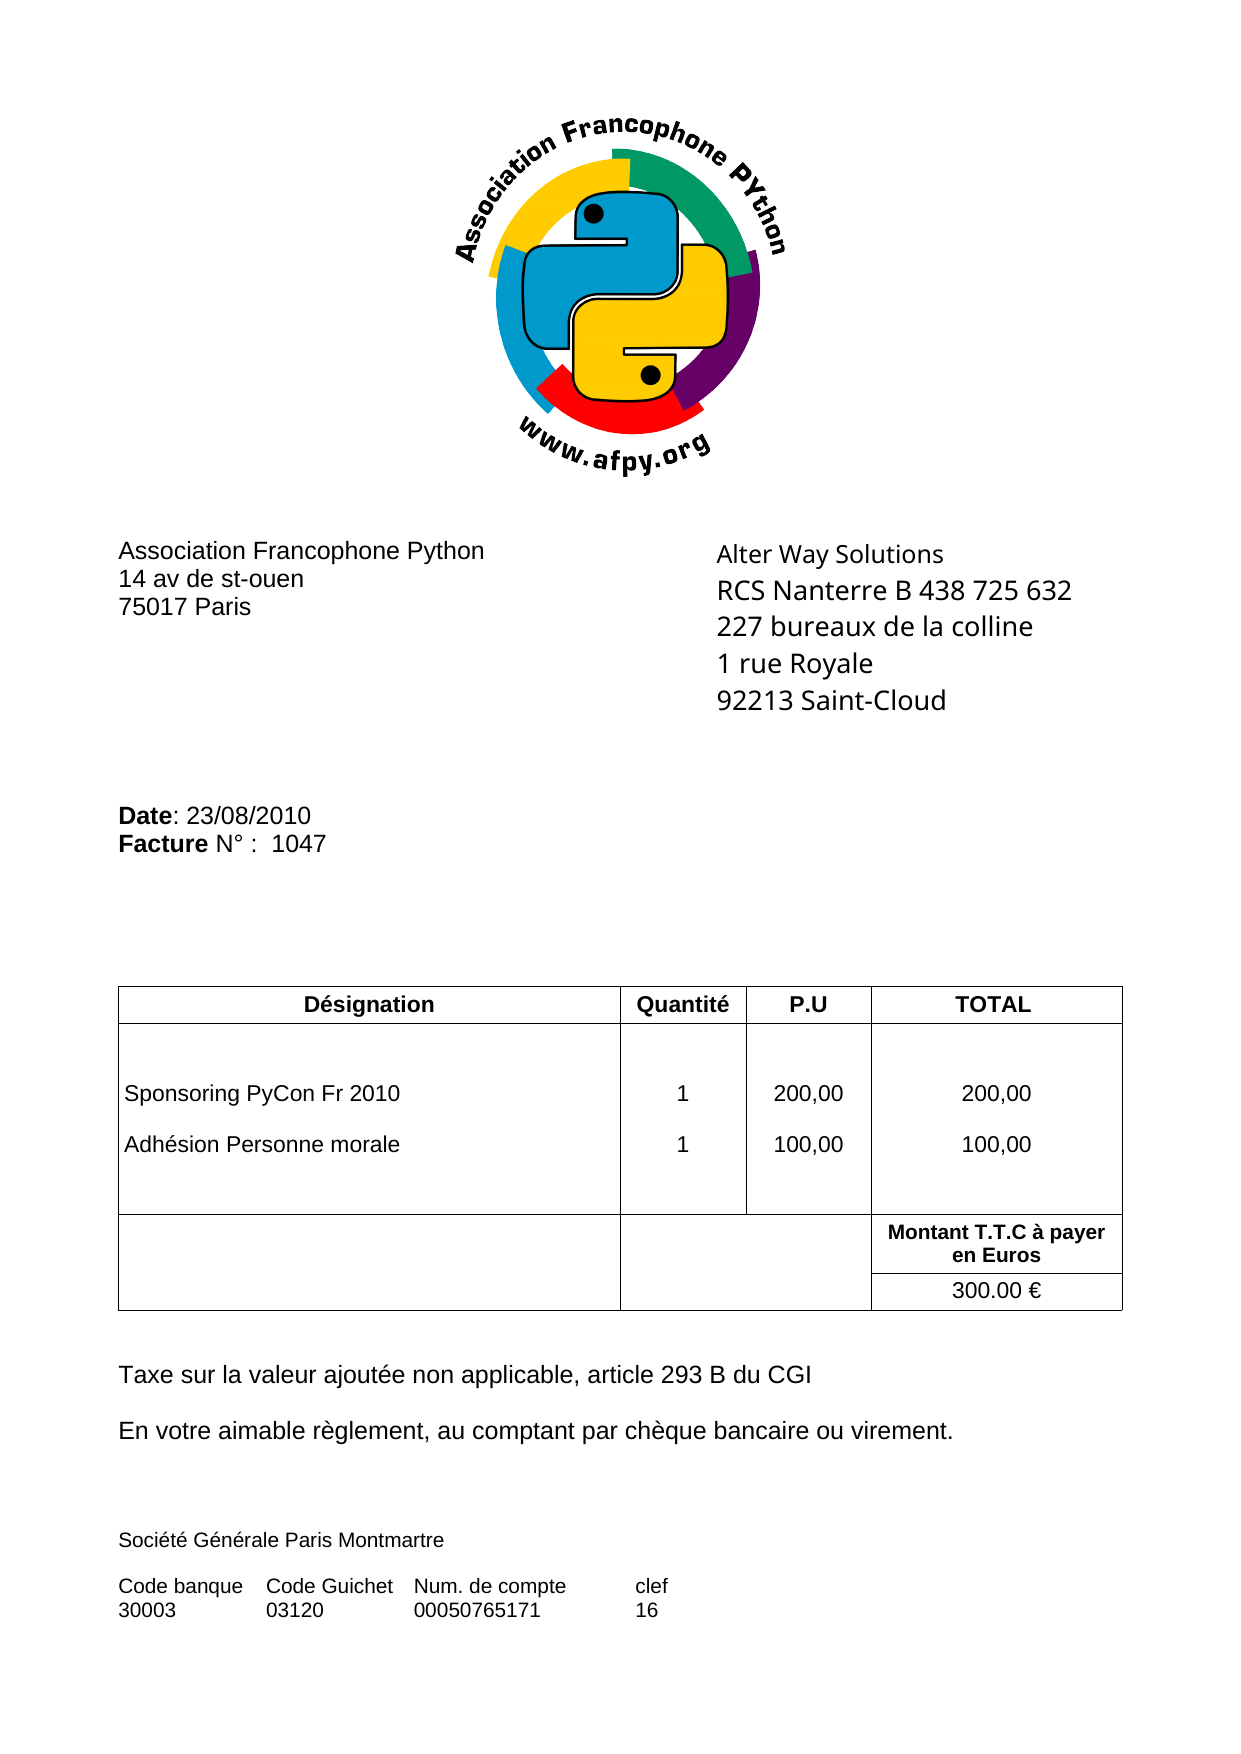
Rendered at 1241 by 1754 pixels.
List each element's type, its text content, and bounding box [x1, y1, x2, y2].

table_cell 1 1 [621, 1024, 746, 1214]
text En votre aimable règlement, au comptant par chèque bancaire ou virement. [118, 1417, 1122, 1445]
table_cell 200,00 100,00 [872, 1024, 1122, 1214]
text Société Générale Paris Montmartre [118, 1528, 1122, 1552]
table_header TOTAL [872, 987, 1122, 1023]
table_cell 200,00 100,00 [747, 1024, 871, 1214]
text Code banque Code Guichet Num. de compte clef [118, 1575, 1122, 1598]
table_header [535, 537, 716, 718]
text Facture N° : 1047 [118, 830, 1122, 858]
picture [455, 118, 785, 477]
text Taxe sur la valeur ajoutée non applicable, article 293 B du CGI [118, 1361, 1122, 1389]
table_header [621, 1215, 871, 1309]
table_header Désignation [119, 987, 620, 1023]
table_cell 300,00 € [872, 1274, 1122, 1309]
table_header Quantité [621, 987, 746, 1023]
table_header Association Francophone Python 14 av de st-ouen 75017 Paris [118, 537, 535, 718]
table_header P.U [747, 987, 871, 1023]
text 30003 03120 00050765171 16 [118, 1598, 1122, 1621]
table_header Alter Way Solutions RCS Nanterre B 438 725 632 227 bureaux de la colline 1 rue Royale 92213 Saint-Cloud [716, 537, 1122, 718]
table_header Montant T.T.C à payer en Euros [872, 1215, 1122, 1272]
text Date: 23/08/2010 [118, 802, 1122, 830]
table_cell Sponsoring PyCon Fr 2010 Adhésion Personne morale [119, 1024, 620, 1214]
table_header [119, 1215, 620, 1309]
